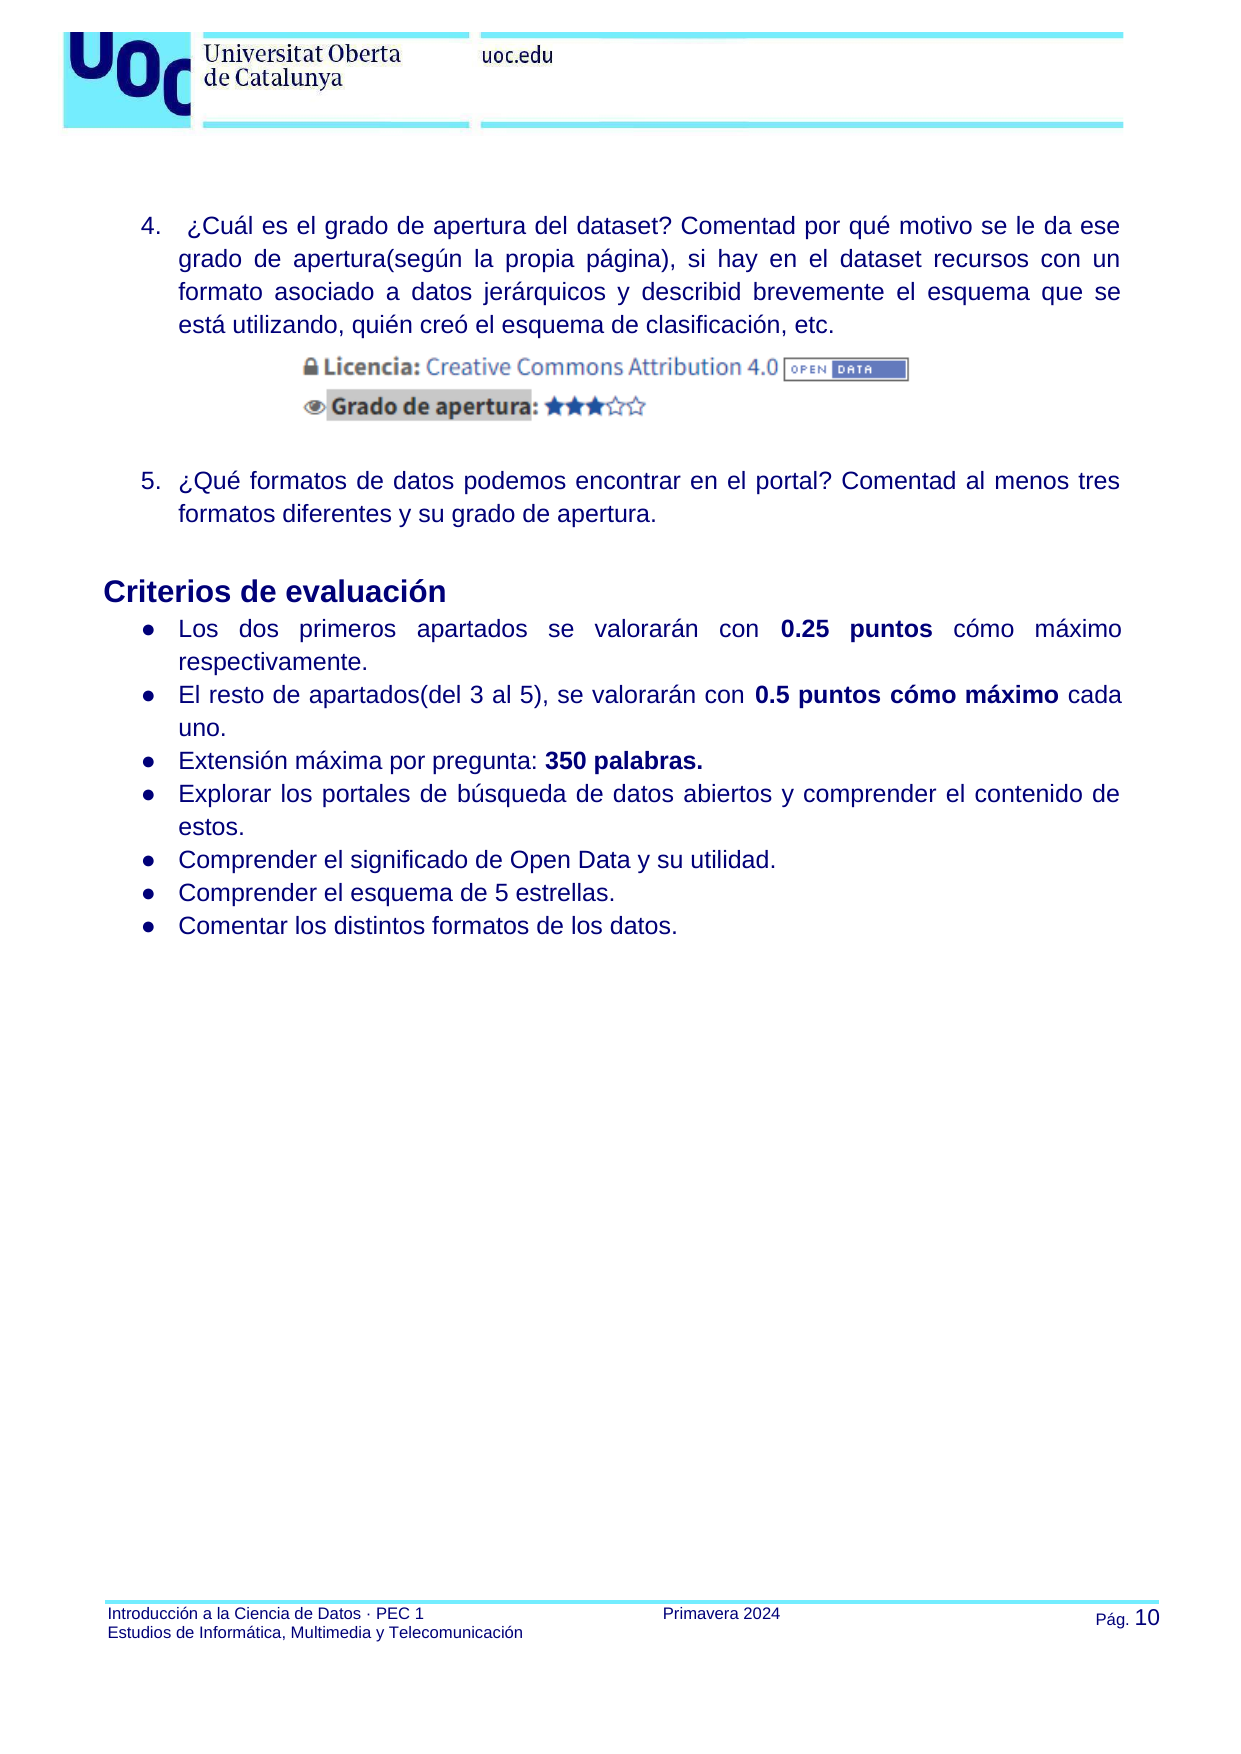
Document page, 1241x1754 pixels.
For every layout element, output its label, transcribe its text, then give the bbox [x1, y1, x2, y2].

picture [57, 32, 92, 136]
list Comprender el esquema de 5 estrellas. [141, 878, 1122, 907]
list Los dos primeros apartados se valorarán con 0.25 puntos cómo máximo respectivamente. [141, 614, 1122, 676]
list ¿Qué formatos de datos podemos encontrar en el portal? Comentad al menos tres formatos diferentes y su grado de apertura. [141, 466, 1122, 527]
list El resto de apartados(del 3 al 5), se valorarán con 0.5 puntos cómo máximo cada uno. [141, 680, 1122, 742]
list ¿Cuál es el grado de apertura del dataset? Comentad por qué motivo se le da ese grado de apertura(según la propia página), si hay en el dataset recursos con un formato asociado a datos jerárquicos y describid brevemente el esquema que se está utilizando, quién creó el esquema de clasificación, etc. [141, 211, 1122, 338]
list Explorar los portales de búsqueda de datos abiertos y comprender el contenido de estos. [141, 779, 1122, 841]
list Comprender el significado de Open Data y su utilidad. [141, 845, 1122, 874]
list Comentar los distintos formatos de los datos. [141, 911, 1122, 940]
list Extensión máxima por pregunta: 350 palabras. [141, 746, 1122, 775]
subtitle Criterios de evaluación [103, 573, 1122, 609]
picture [283, 342, 942, 429]
